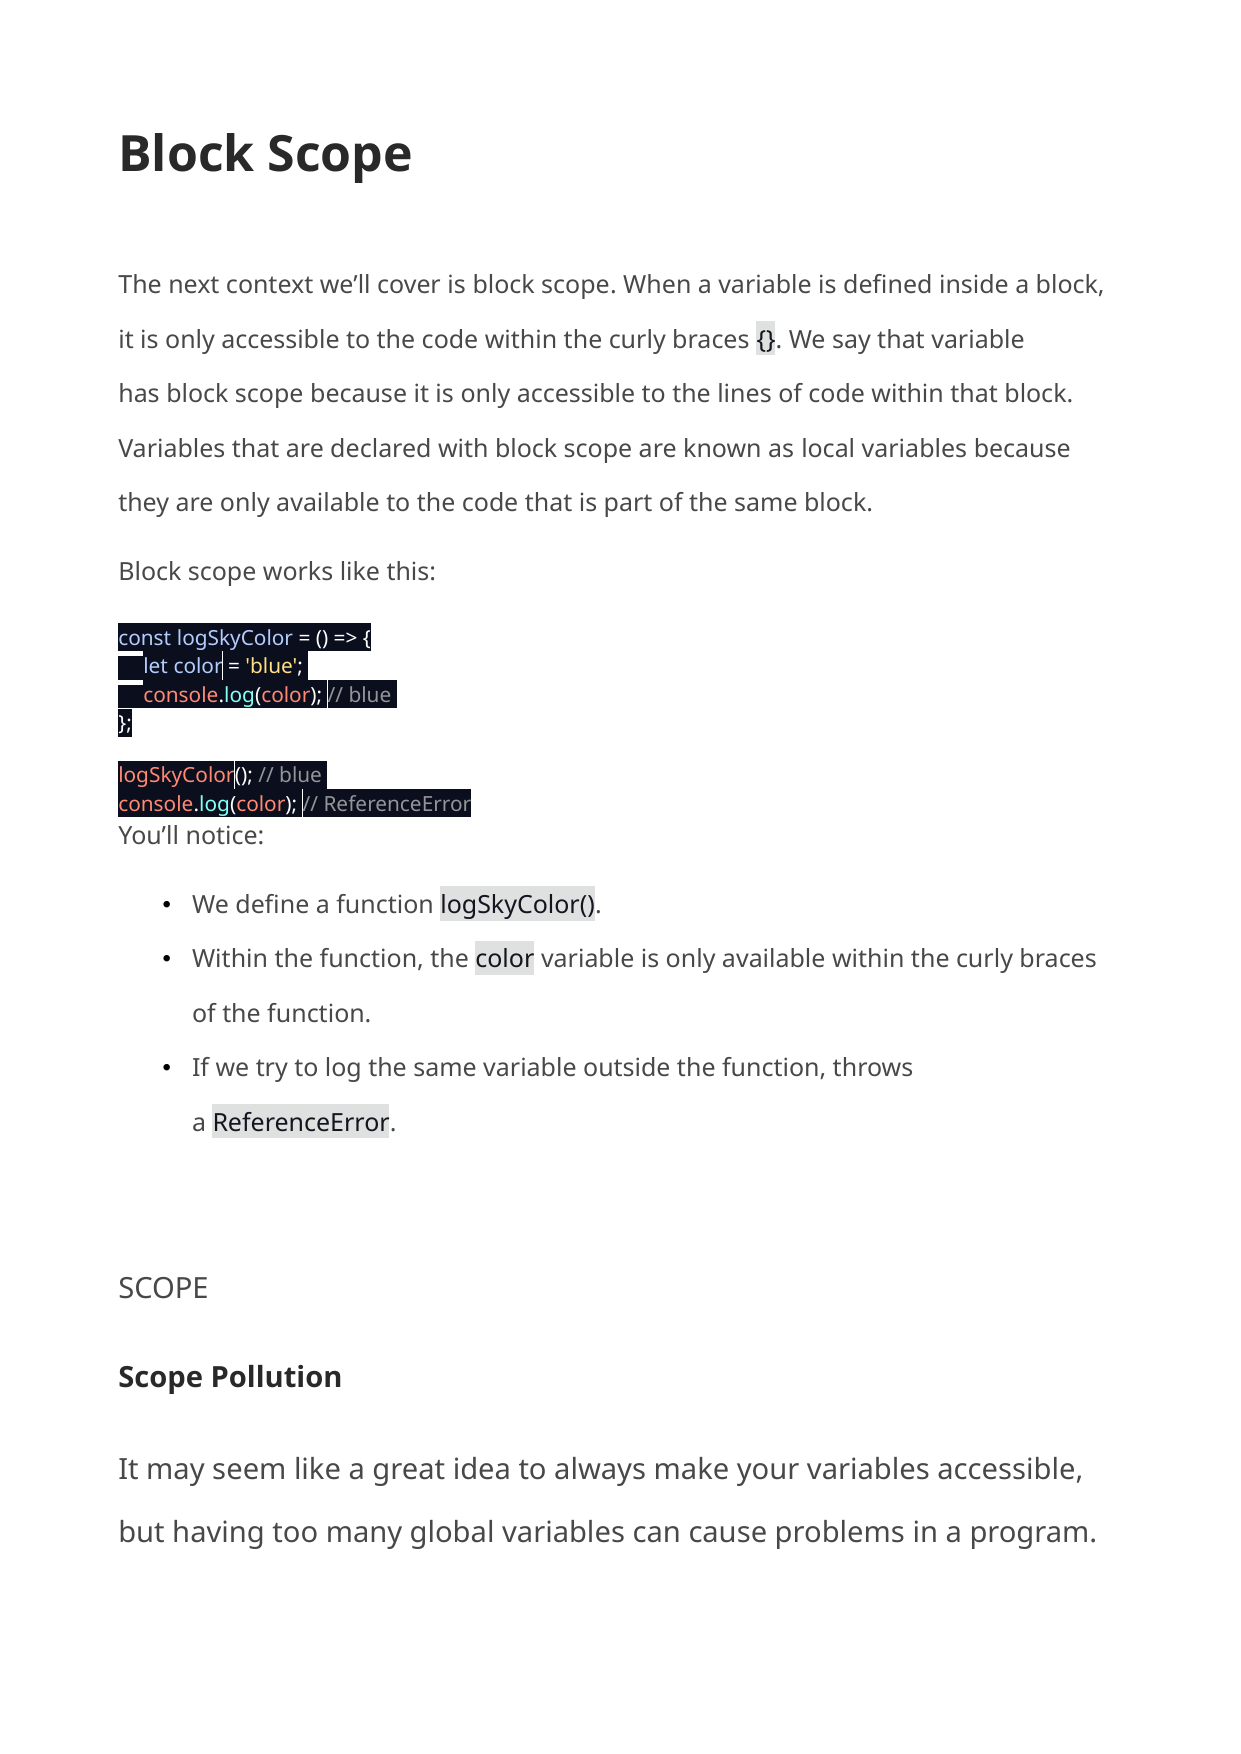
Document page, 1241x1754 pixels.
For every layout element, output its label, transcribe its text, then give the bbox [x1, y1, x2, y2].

text Variables that are declared with block scope are known as local variables because they are only available to the code that is part of the same block. [118, 430, 1122, 519]
text console.log(color); // ReferenceError [118, 789, 1122, 817]
list Within the function, the color variable is only available within the curly braces of the function. [162, 941, 1122, 1029]
list If we try to log the same variable outside the function, throws a ReferenceError. [162, 1050, 1122, 1138]
list We define a function logSkyColor(). [162, 886, 1122, 921]
text It may seem like a great idea to always make your variables accessible, but having too many global variables can cause problems in a program. [118, 1448, 1122, 1551]
text Block scope works like this: [118, 554, 1122, 588]
text let color = 'blue'; [118, 651, 1122, 680]
subtitle Scope Pollution [118, 1356, 1122, 1396]
text }; [118, 708, 1122, 737]
text logSkyColor(); // blue [118, 761, 1122, 789]
subtitle Block Scope [118, 118, 1122, 186]
text You’ll notice: [118, 817, 1122, 851]
text The next context we’ll cover is block scope. When a variable is defined inside a block, it is only accessible to the code within the curly braces {}. We say that variable has block scope because it is only accessible to the lines of code within that block. [118, 267, 1122, 410]
text const logSkyColor = () => { [118, 623, 1122, 651]
text SCOPE [118, 1268, 1122, 1307]
text console.log(color); // blue [118, 680, 1122, 708]
